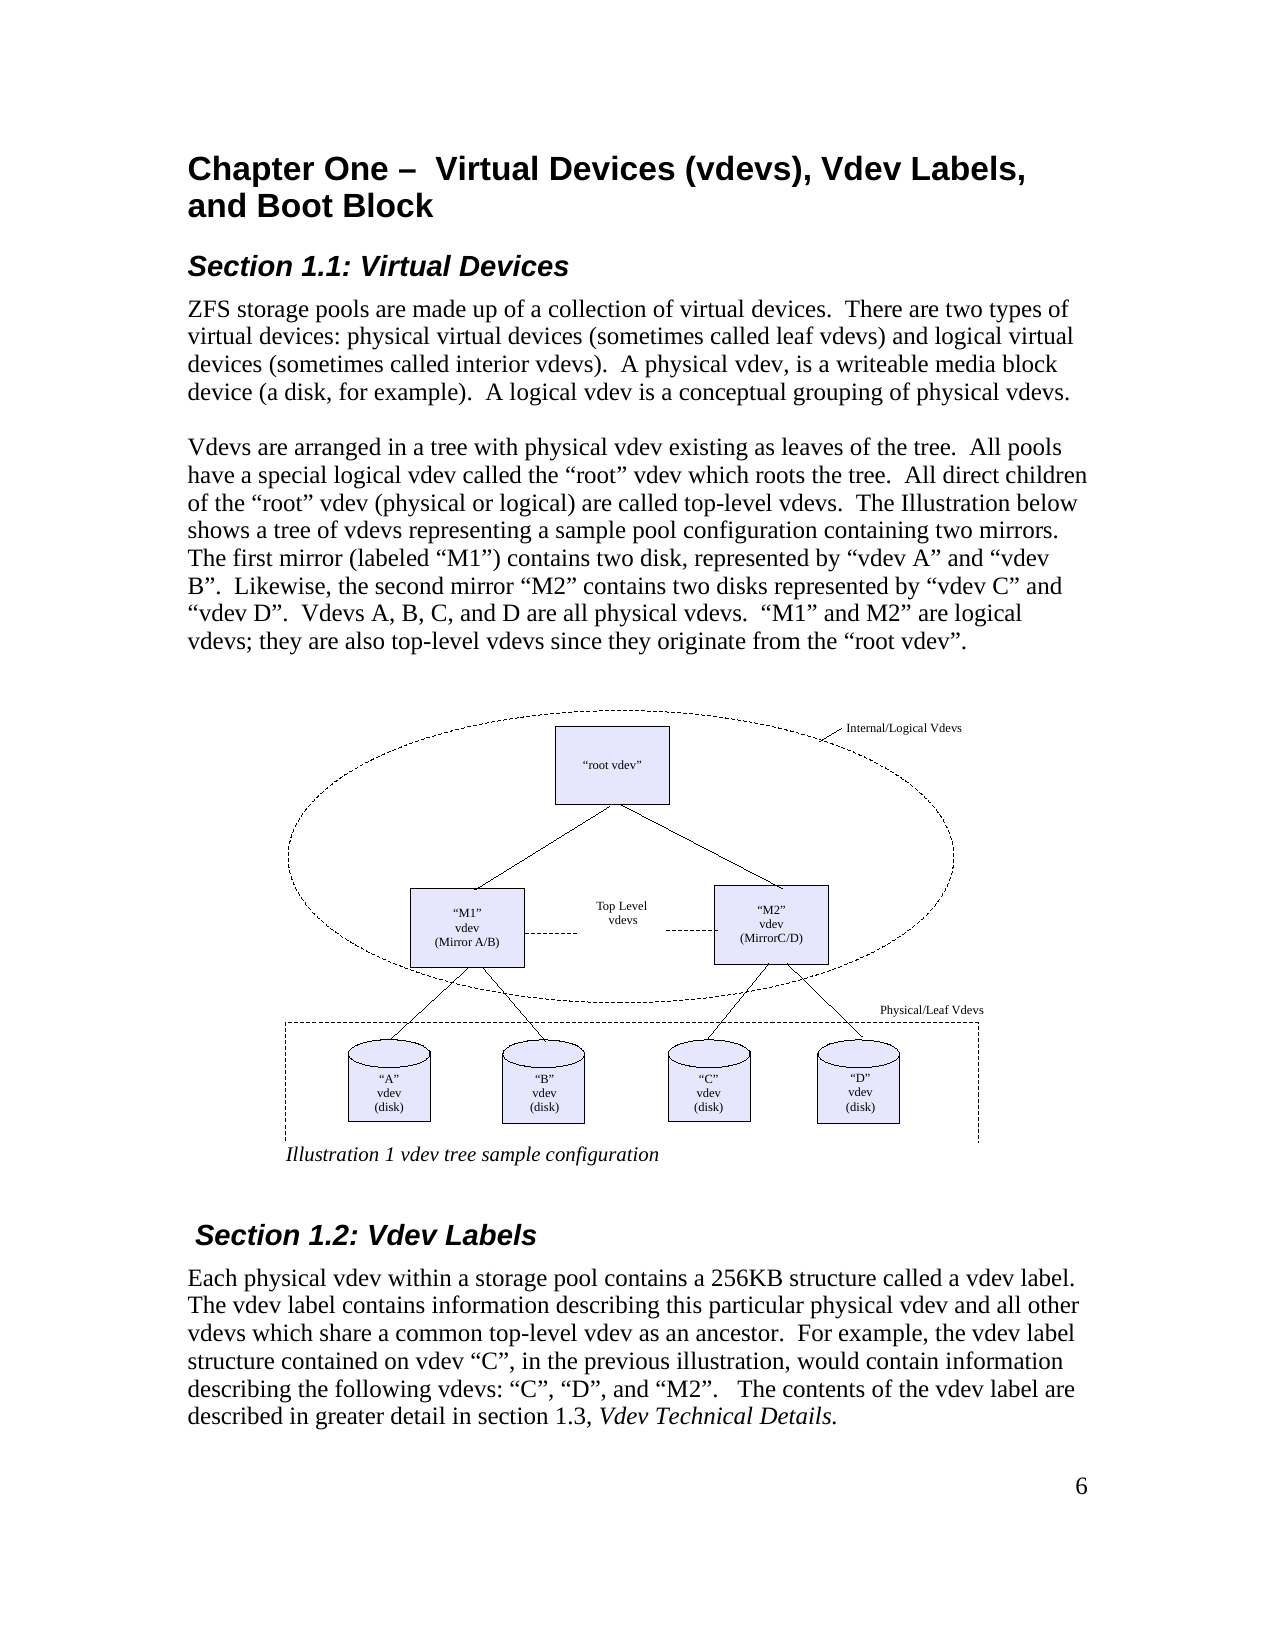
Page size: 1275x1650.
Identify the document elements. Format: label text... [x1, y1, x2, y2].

text Illustration 1 vdev tree sample configuration [286, 710, 989, 1166]
subtitle Section 1.2: Vdev Labels [187, 1219, 1087, 1251]
text Each physical vdev within a storage pool contains a 256KB structure called a vdev label. The vdev label contains information describing this particular physical vdev and all other vdevs which share a common top-level vdev as an ancestor. For example, the vdev label structure contained on vdev “C”, in the previous illustration, would contain information describing the following vdevs: “C”, “D”, and “M2”. The contents of the vdev label are described in greater detail in section 1.3, Vdev Technical Details. [187, 1264, 1087, 1430]
subtitle Section 1.1: Virtual Devices [187, 249, 1087, 282]
subtitle Chapter One – Virtual Devices (vdevs), Vdev Labels, and Boot Block [187, 150, 1087, 224]
text Vdevs are arranged in a tree with physical vdev existing as leaves of the tree. All pools have a special logical vdev called the “root” vdev which roots the tree. All direct children of the “root” vdev (physical or logical) are called top-level vdevs. The Illustration below shows a tree of vdevs representing a sample pool configuration containing two mirrors. The first mirror (labeled “M1”) contains two disk, represented by “vdev A” and “vdev B”. Likewise, the second mirror “M2” contains two disks represented by “vdev C” and “vdev D”. Vdevs A, B, C, and D are all physical vdevs. “M1” and M2” are logical vdevs; they are also top-level vdevs since they originate from the “root vdev”. [187, 433, 1087, 655]
text ZFS storage pools are made up of a collection of virtual devices. There are two types of virtual devices: physical virtual devices (sometimes called leaf vdevs) and logical virtual devices (sometimes called interior vdevs). A physical vdev, is a writeable media block device (a disk, for example). A logical vdev is a conceptual grouping of physical vdevs. [187, 295, 1087, 406]
